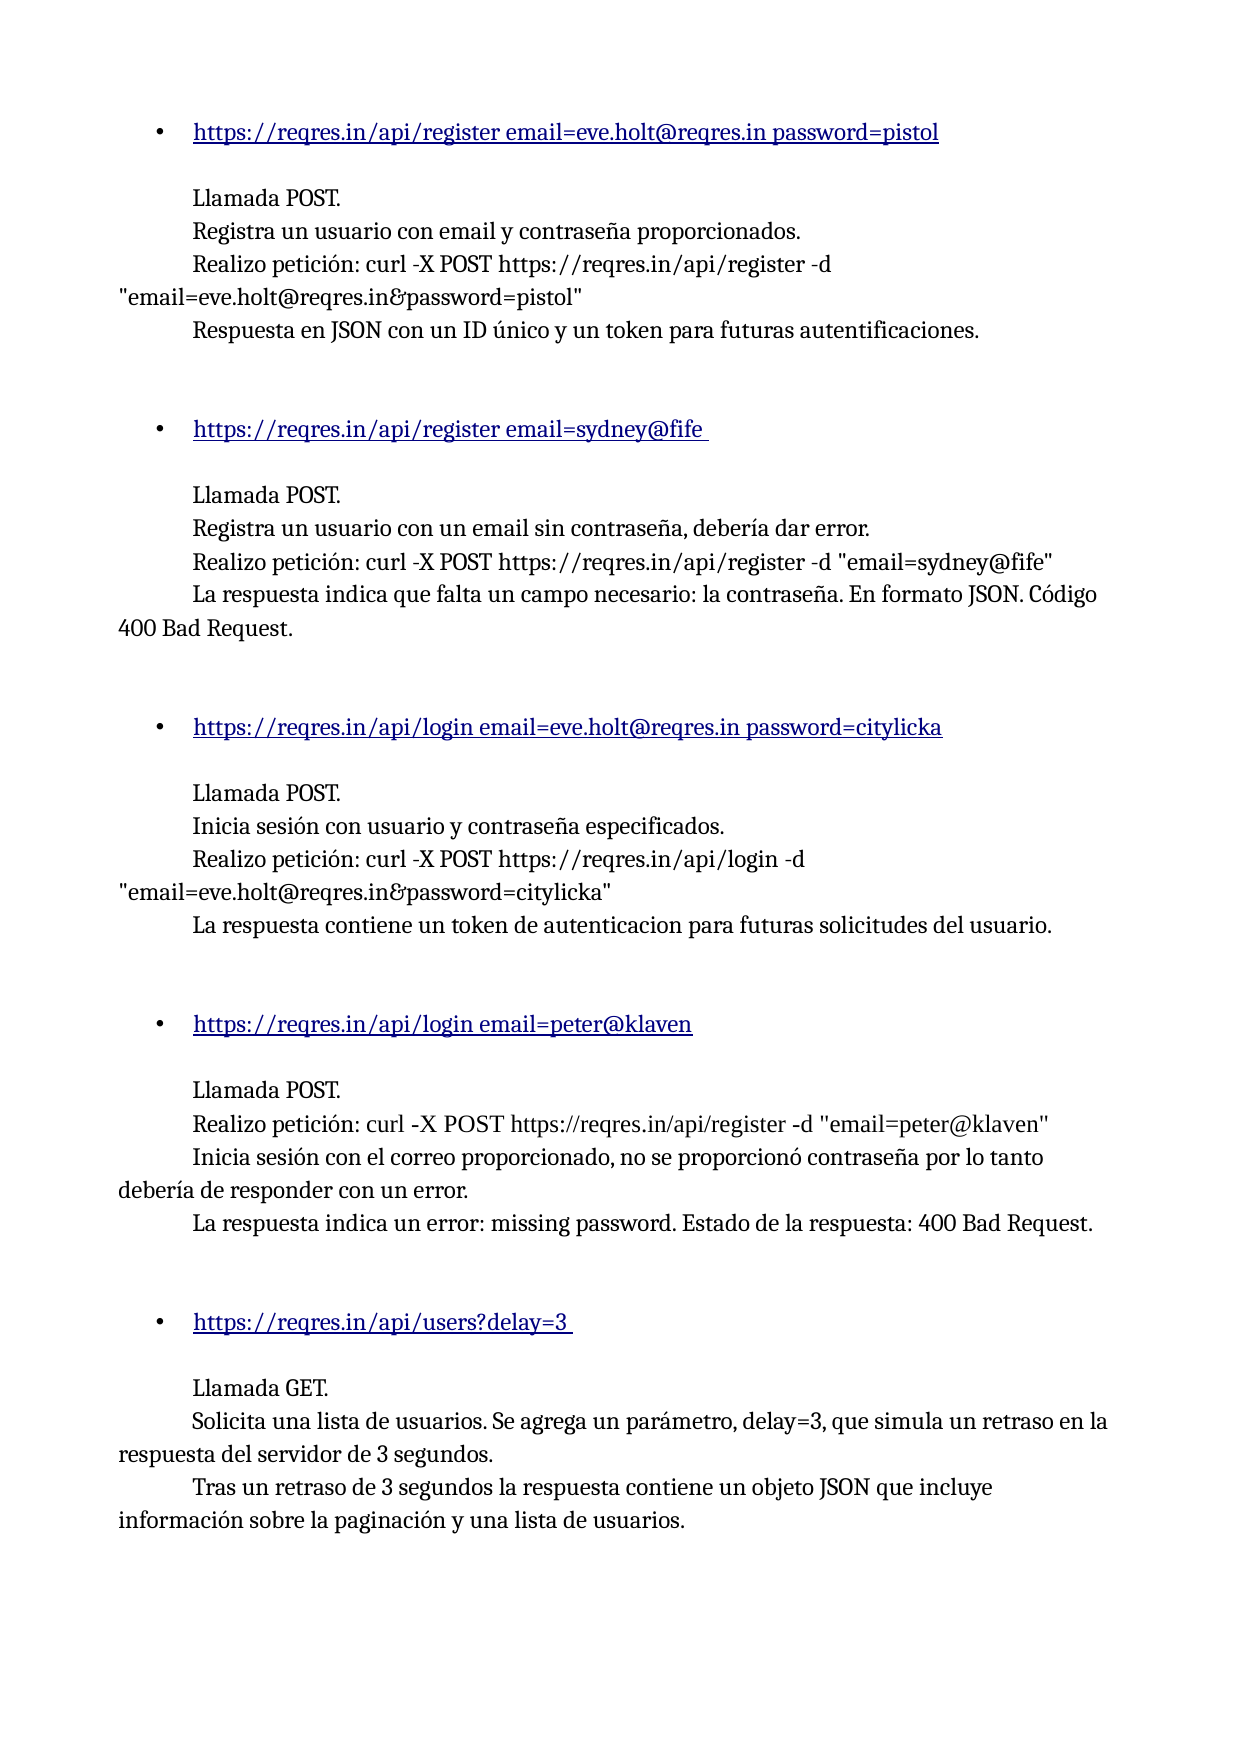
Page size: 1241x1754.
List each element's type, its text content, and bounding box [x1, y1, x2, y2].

text La respuesta contiene un token de autenticacion para futuras solicitudes del usuario. [118, 911, 1122, 939]
list https://reqres.in/api/register email=eve.holt@reqres.in password=pistol [156, 118, 1122, 147]
text Solicita una lista de usuarios. Se agrega un parámetro, delay=3, que simula un retraso en la respuesta del servidor de 3 segundos. [118, 1407, 1122, 1469]
text Realizo petición: curl -X POST https://reqres.in/api/register -d "email=peter@klaven" [118, 1109, 1122, 1138]
text Llamada POST. [118, 1076, 1122, 1104]
list https://reqres.in/api/login email=eve.holt@reqres.in password=citylicka [156, 712, 1122, 741]
text Llamada POST. [118, 778, 1122, 807]
list https://reqres.in/api/users?delay=3 [156, 1308, 1122, 1337]
text Llamada POST. [118, 481, 1122, 510]
text Inicia sesión con el correo proporcionado, no se proporcionó contraseña por lo tanto debería de responder con un error. [118, 1143, 1122, 1204]
text Realizo petición: curl -X POST https://reqres.in/api/login -d "email=eve.holt@reqres.in&password=citylicka" [118, 844, 1122, 906]
text Llamada GET. [118, 1374, 1122, 1403]
text La respuesta indica un error: missing password. Estado de la respuesta: 400 Bad Request. [118, 1209, 1122, 1237]
text La respuesta indica que falta un campo necesario: la contraseña. En formato JSON. Código 400 Bad Request. [118, 580, 1122, 642]
text Registra un usuario con un email sin contraseña, debería dar error. [118, 514, 1122, 543]
text Tras un retraso de 3 segundos la respuesta contiene un objeto JSON que incluye información sobre la paginación y una lista de usuarios. [118, 1473, 1122, 1535]
list https://reqres.in/api/login email=peter@klaven [156, 1010, 1122, 1038]
text Respuesta en JSON con un ID único y un token para futuras autentificaciones. [118, 316, 1122, 345]
text Registra un usuario con email y contraseña proporcionados. [118, 217, 1122, 246]
text Realizo petición: curl -X POST https://reqres.in/api/register -d "email=sydney@fife" [118, 547, 1122, 576]
text Llamada POST. [118, 184, 1122, 213]
text Realizo petición: curl -X POST https://reqres.in/api/register -d "email=eve.holt@reqres.in&password=pistol" [118, 250, 1122, 312]
text Inicia sesión con usuario y contraseña especificados. [118, 812, 1122, 840]
list https://reqres.in/api/register email=sydney@fife [156, 415, 1122, 444]
